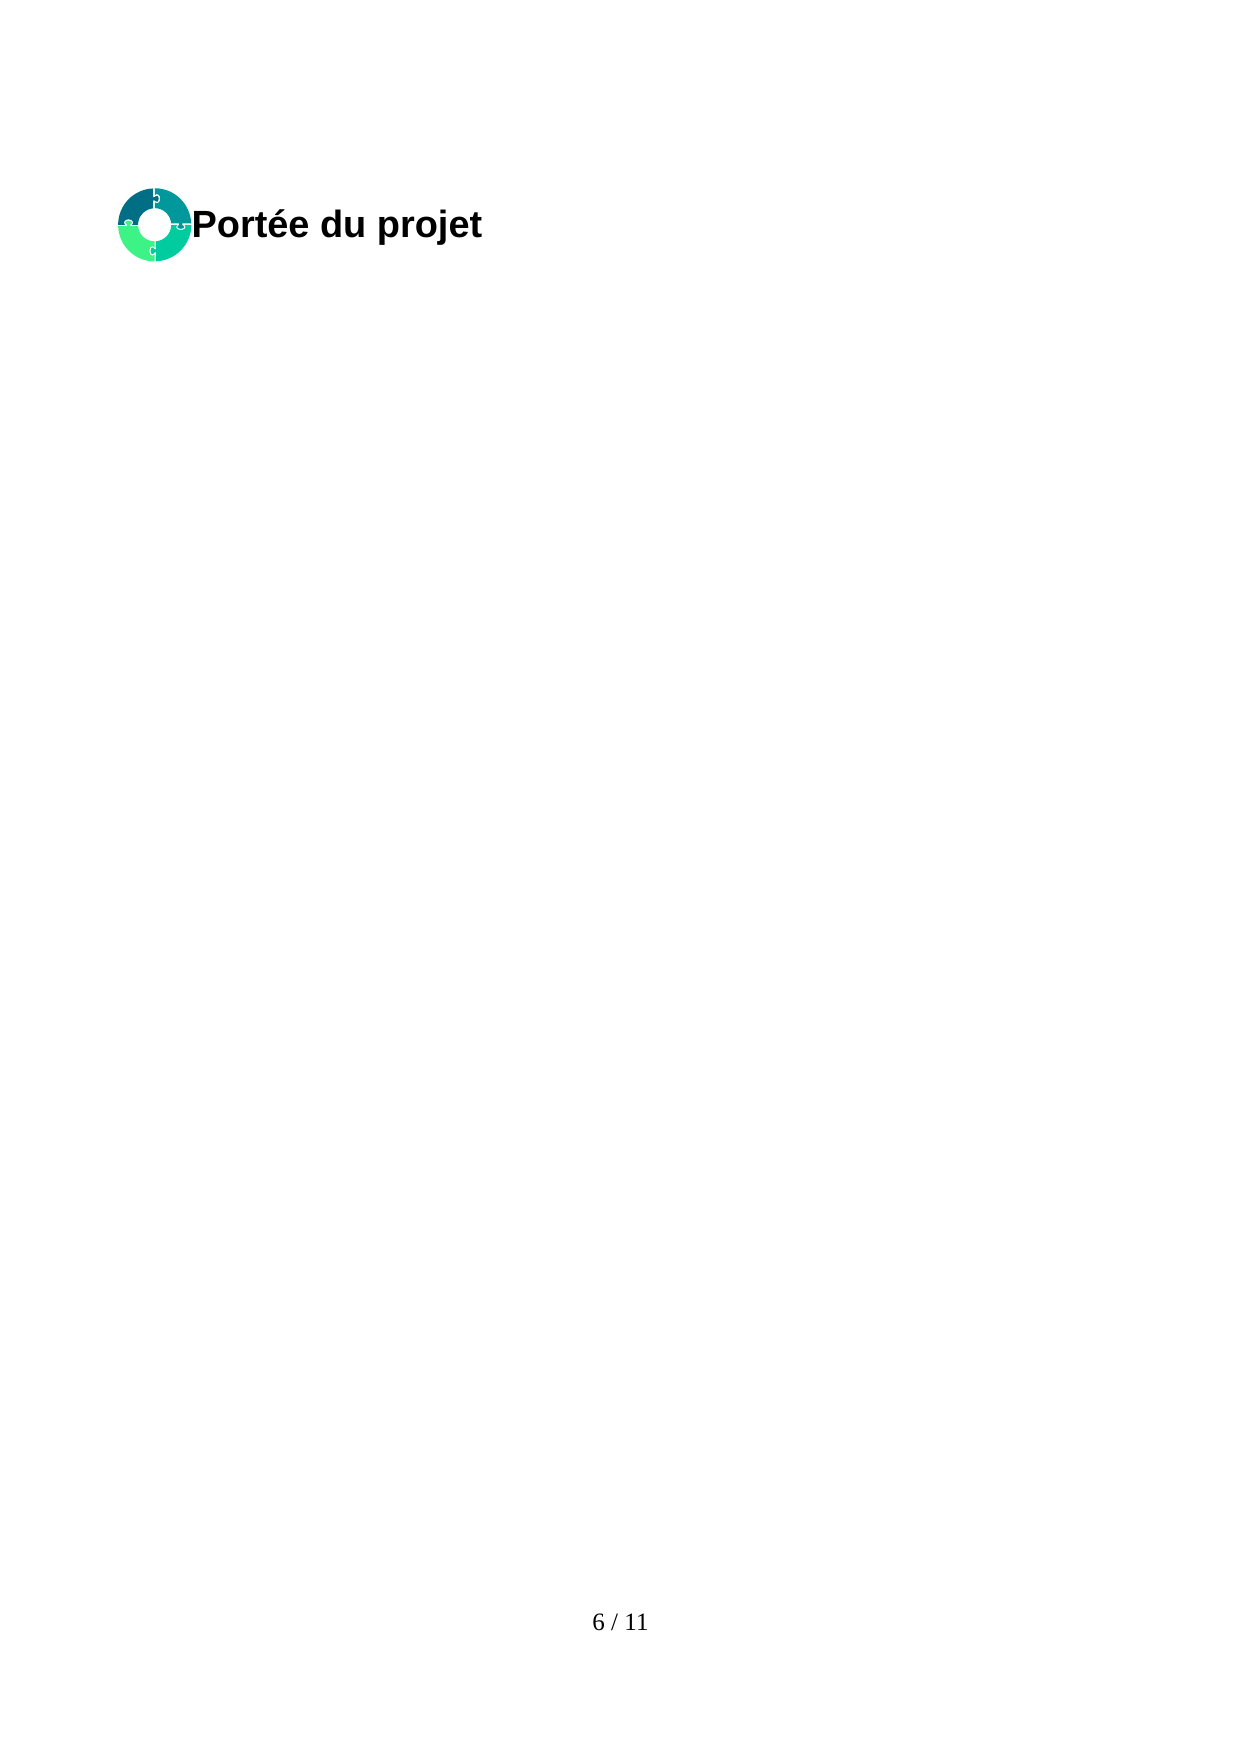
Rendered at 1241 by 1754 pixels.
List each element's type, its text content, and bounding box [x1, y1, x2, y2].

subtitle Portée du projet [184, 201, 1122, 245]
subtitle [131, 209, 171, 245]
